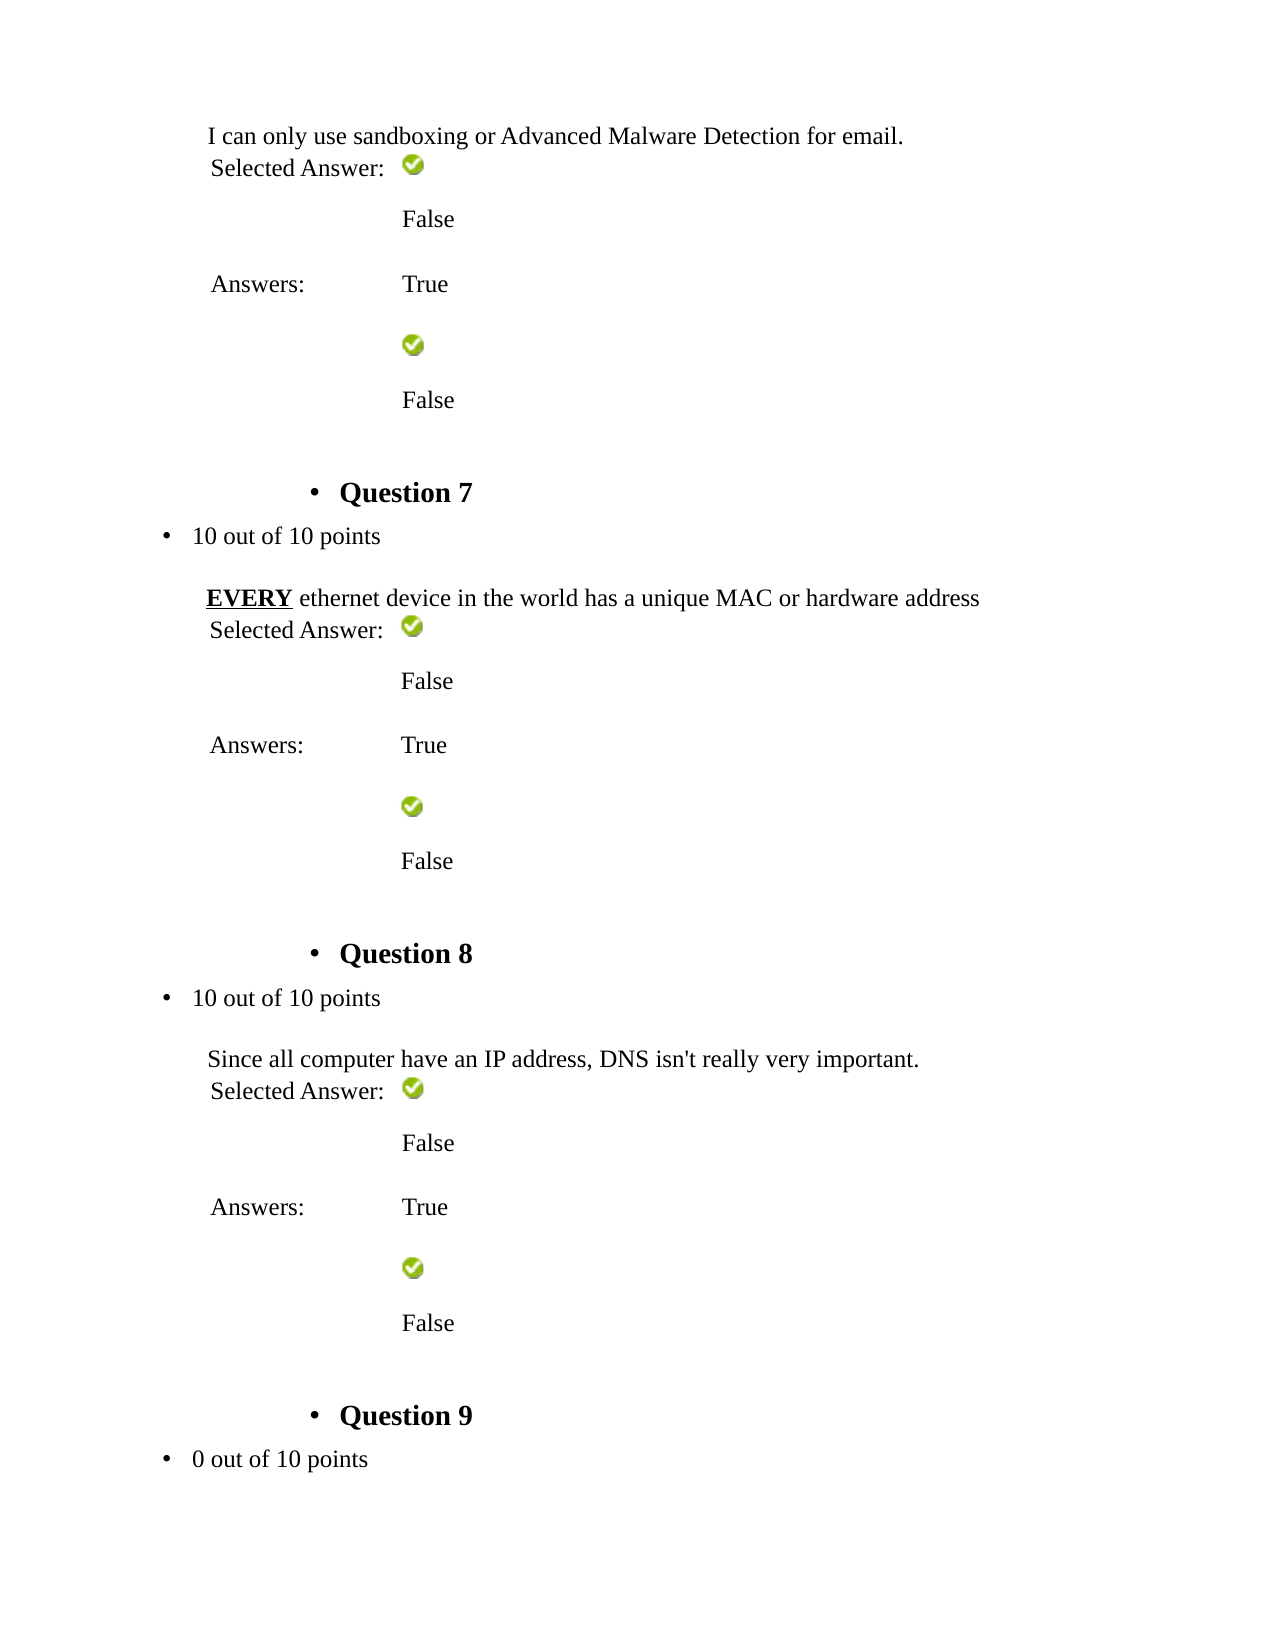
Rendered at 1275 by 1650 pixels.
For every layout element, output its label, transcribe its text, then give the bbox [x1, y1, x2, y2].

table_header Selected Answer: [207, 150, 399, 266]
table_header [203, 569, 1231, 580]
table_header [192, 569, 203, 580]
table_cell [207, 1254, 398, 1369]
table_header [207, 1492, 1231, 1503]
picture [400, 795, 423, 817]
table_header Selected Answer: [206, 612, 397, 727]
subtitle Question 7 [309, 475, 1157, 509]
table_cell [204, 1373, 1218, 1384]
subtitle Question 9 [309, 1398, 1157, 1432]
table_cell [206, 792, 397, 908]
table_cell [203, 911, 1219, 922]
table_cell False [399, 330, 461, 446]
table_cell True [399, 266, 461, 330]
picture [400, 614, 423, 637]
table_cell EVERY ethernet device in the world has a unique MAC or hardware address [203, 580, 1219, 911]
table_cell Answers: [207, 1189, 398, 1254]
list 0 out of 10 points [162, 1444, 1157, 1473]
picture [401, 333, 424, 356]
table_cell I can only use sandboxing or Advanced Malware Detection for email. [204, 118, 1218, 449]
table_cell True [398, 728, 460, 792]
table_cell [1218, 1373, 1231, 1384]
table_cell False [398, 792, 460, 908]
subtitle Question 8 [309, 937, 1157, 970]
table_cell Answers: [207, 266, 399, 330]
list 10 out of 10 points [162, 521, 1157, 550]
table_cell [204, 449, 1218, 460]
table_header False [398, 612, 460, 727]
table_cell False [399, 1254, 461, 1369]
table_cell [1219, 580, 1231, 911]
table_cell [1218, 1041, 1231, 1373]
table_cell [207, 330, 399, 446]
table_cell [1219, 911, 1231, 922]
table_cell Answers: [206, 728, 397, 792]
list 10 out of 10 points [162, 983, 1157, 1012]
table_cell [192, 1041, 204, 1384]
table_header Selected Answer: [207, 1073, 398, 1189]
table_cell True [399, 1189, 461, 1254]
table_header False [399, 150, 461, 266]
table_header False [399, 1073, 461, 1189]
table_cell [1218, 449, 1231, 460]
table_cell [192, 118, 204, 460]
table_header [204, 1030, 1231, 1041]
table_header [192, 1492, 207, 1503]
table_cell [1218, 118, 1231, 449]
picture [401, 1076, 424, 1099]
picture [401, 153, 424, 175]
table_cell Since all computer have an IP address, DNS isn't really very important. [204, 1041, 1218, 1373]
picture [401, 1256, 424, 1279]
table_cell [192, 580, 203, 922]
table_header [192, 1030, 204, 1041]
